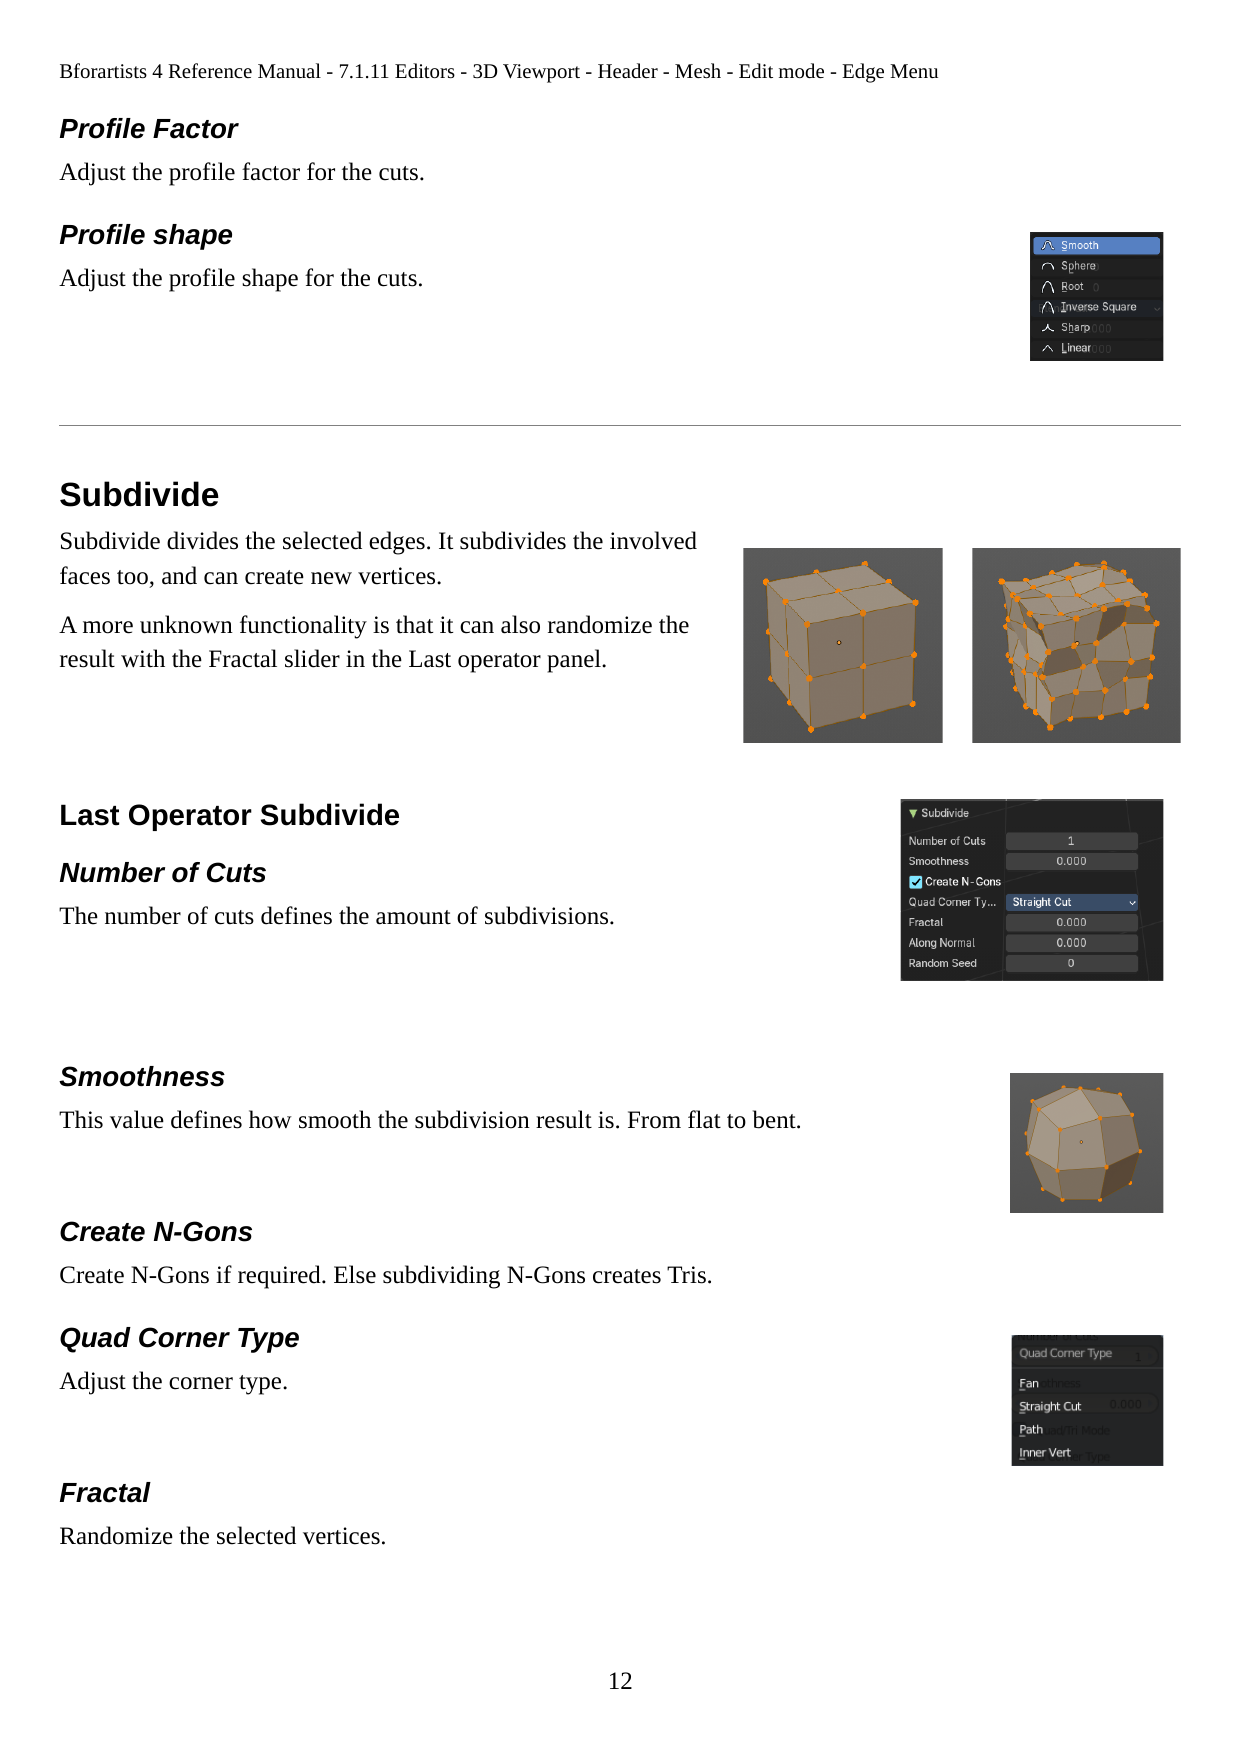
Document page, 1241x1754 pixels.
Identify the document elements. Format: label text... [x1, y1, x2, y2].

text [1164, 1366, 1181, 1395]
text Subdivide divides the selected edges. It subdivides the involved faces too, and can create new vertices. [59, 526, 1181, 589]
text Adjust the corner type. [59, 1366, 1011, 1395]
subtitle Subdivide [59, 475, 1181, 514]
text Create N-Gons if required. Else subdividing N-Gons creates Tris. [59, 1260, 1181, 1289]
text Adjust the profile factor for the cuts. [59, 157, 1181, 186]
picture [743, 548, 943, 743]
picture [1030, 232, 1164, 361]
subtitle Fractal [59, 1477, 1181, 1509]
text This value defines how smooth the subdivision result is. From flat to bent. [59, 1105, 1010, 1134]
picture [972, 548, 1181, 743]
picture [900, 799, 1164, 981]
text A more unknown functionality is that it can also randomize the result with the Fractal slider in the Last operator panel. [59, 610, 743, 673]
text The number of cuts defines the amount of subdivisions. [59, 901, 900, 930]
subtitle Smoothness [59, 1061, 1181, 1093]
picture [1010, 1073, 1164, 1213]
subtitle Number of Cuts [59, 857, 900, 889]
subtitle Quad Corner Type [59, 1322, 1181, 1354]
subtitle [1164, 857, 1181, 889]
subtitle Profile shape [59, 218, 1181, 250]
subtitle Create N-Gons [59, 1216, 1181, 1248]
subtitle Profile Factor [59, 113, 1181, 144]
text Randomize the selected vertices. [59, 1521, 1181, 1550]
text Adjust the profile shape for the cuts. [59, 263, 1030, 292]
subtitle Last Operator Subdivide [59, 798, 1181, 832]
picture [1011, 1335, 1164, 1466]
